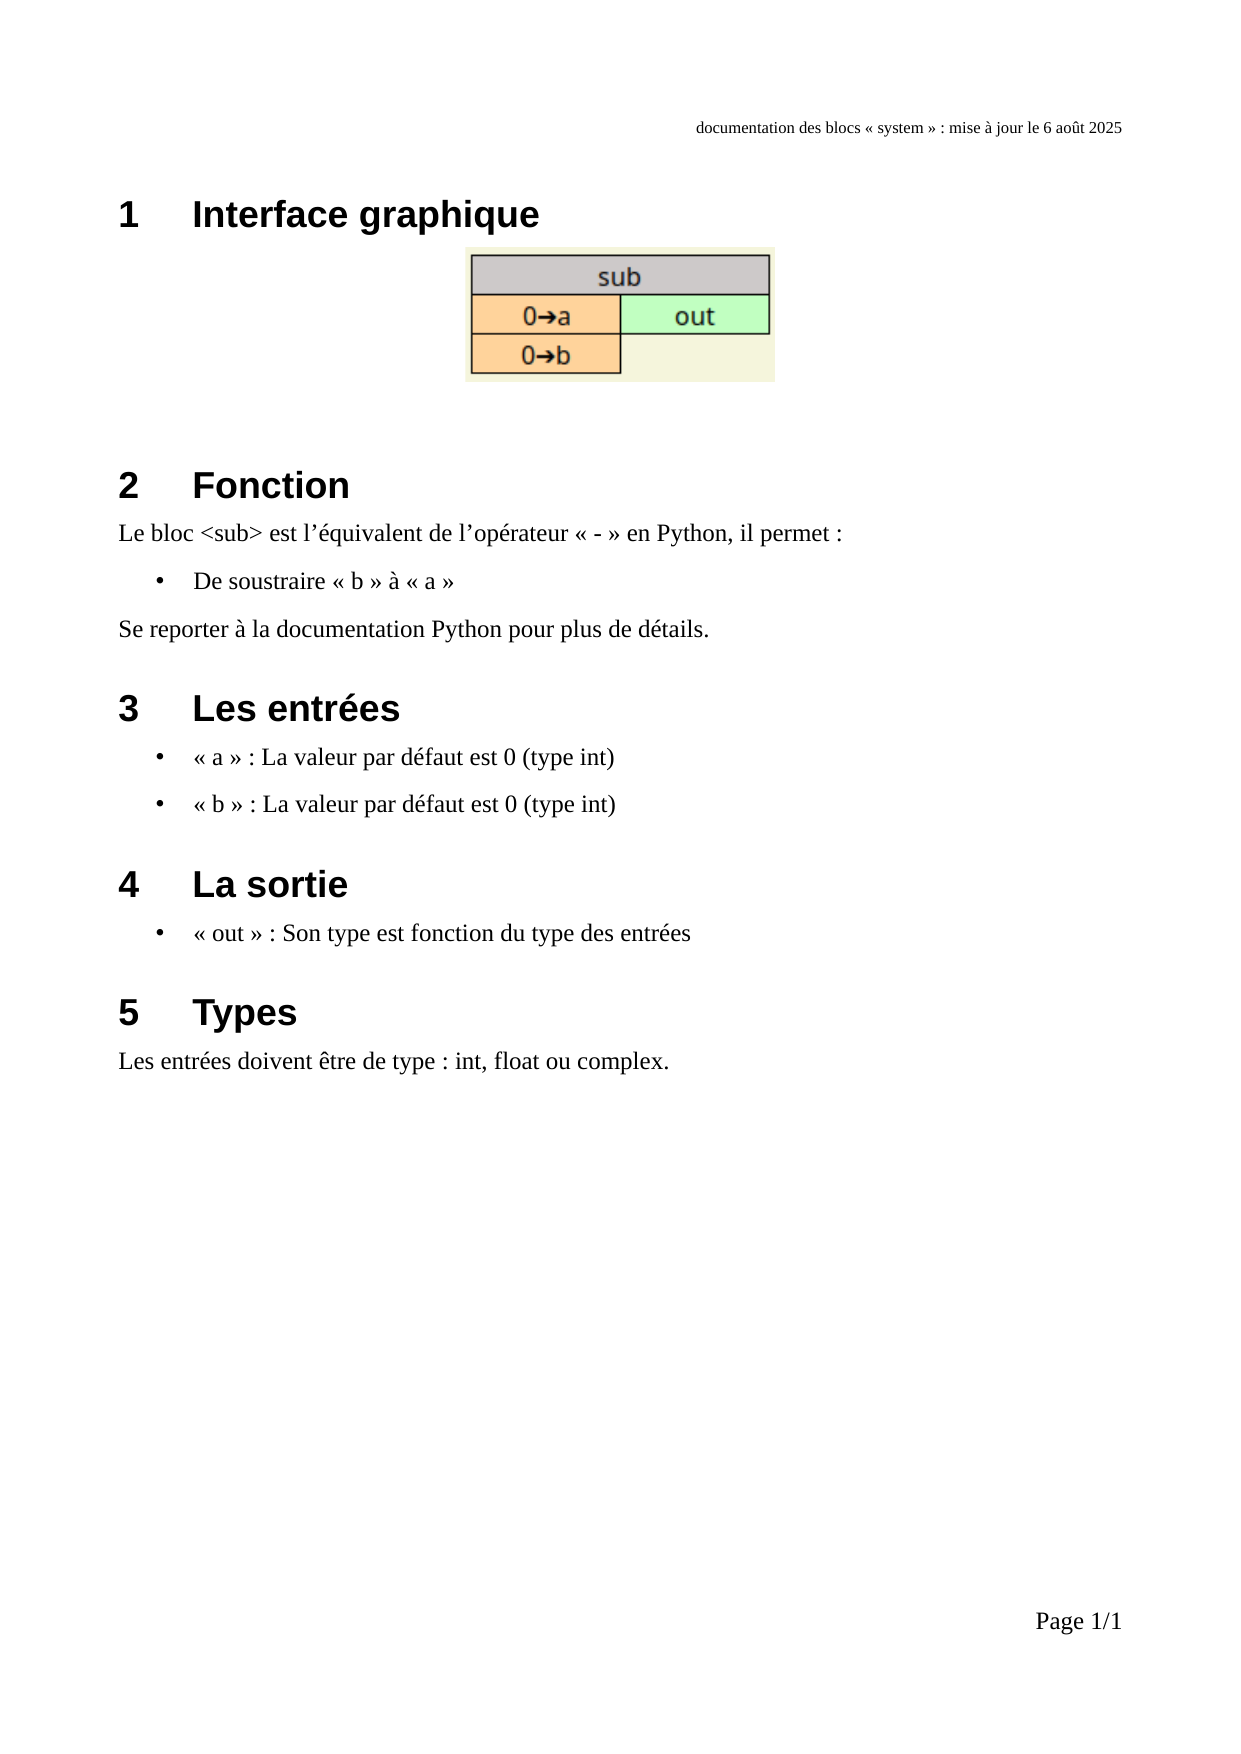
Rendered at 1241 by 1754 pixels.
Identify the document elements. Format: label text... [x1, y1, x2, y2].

text Se reporter à la documentation Python pour plus de détails. [118, 614, 1122, 642]
subtitle Les entrées [118, 686, 1122, 729]
list « b » : La valeur par défaut est 0 (type int) [156, 789, 1122, 818]
list De soustraire « b » à « a » [156, 566, 1122, 595]
subtitle Fonction [118, 463, 1122, 506]
picture [465, 247, 775, 382]
subtitle Interface graphique [118, 192, 1122, 235]
subtitle La sortie [118, 862, 1122, 905]
subtitle Types [118, 990, 1122, 1033]
text Les entrées doivent être de type : int, float ou complex. [118, 1046, 1122, 1075]
text Le bloc <sub> est l’équivalent de l’opérateur « - » en Python, il permet : [118, 518, 1122, 547]
list « out » : Son type est fonction du type des entrées [156, 918, 1122, 946]
list « a » : La valeur par défaut est 0 (type int) [156, 742, 1122, 771]
